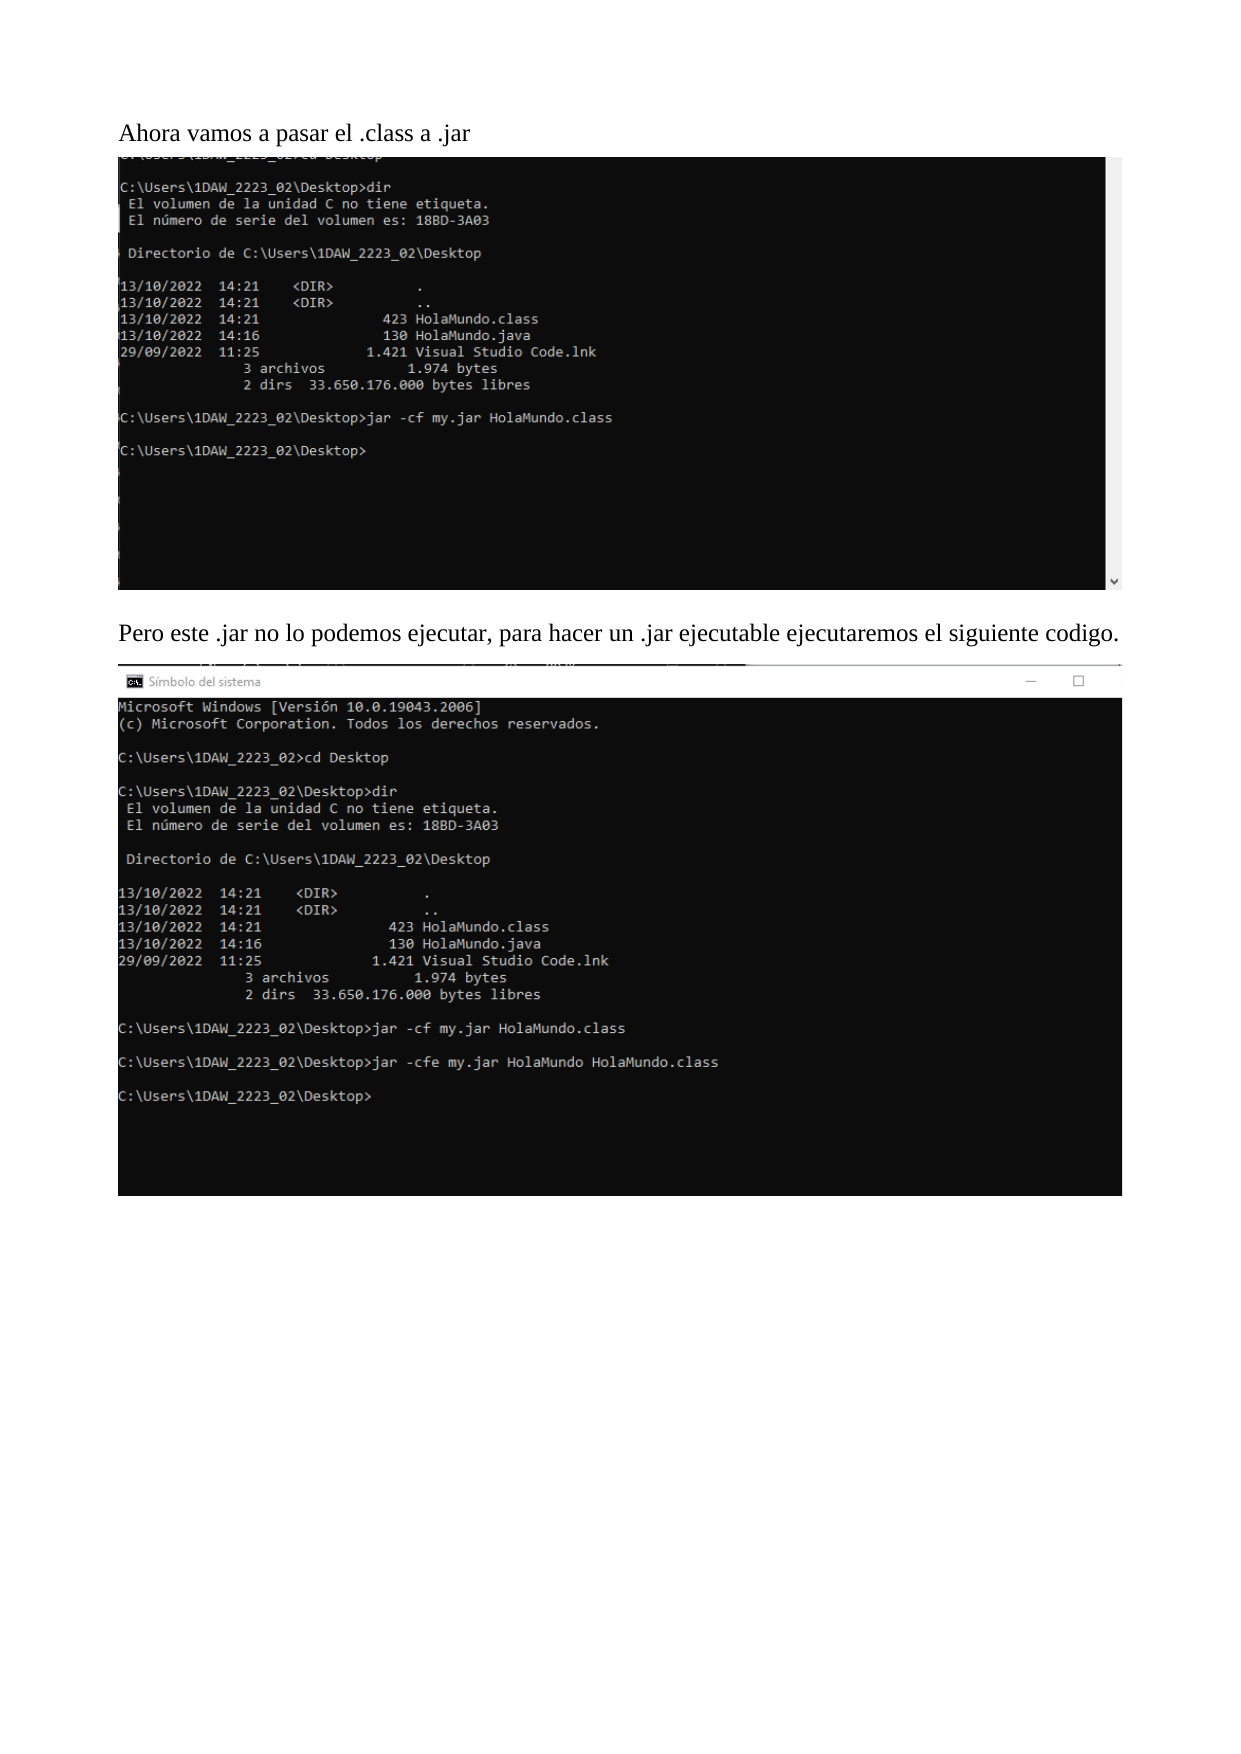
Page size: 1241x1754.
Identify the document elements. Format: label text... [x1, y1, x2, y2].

picture [118, 157, 1123, 590]
text Ahora vamos a pasar el .class a .jar [118, 118, 1122, 147]
text Pero este .jar no lo podemos ejecutar, para hacer un .jar ejecutable ejecutaremos el siguiente codigo. [118, 618, 1122, 647]
picture [118, 664, 1123, 1196]
